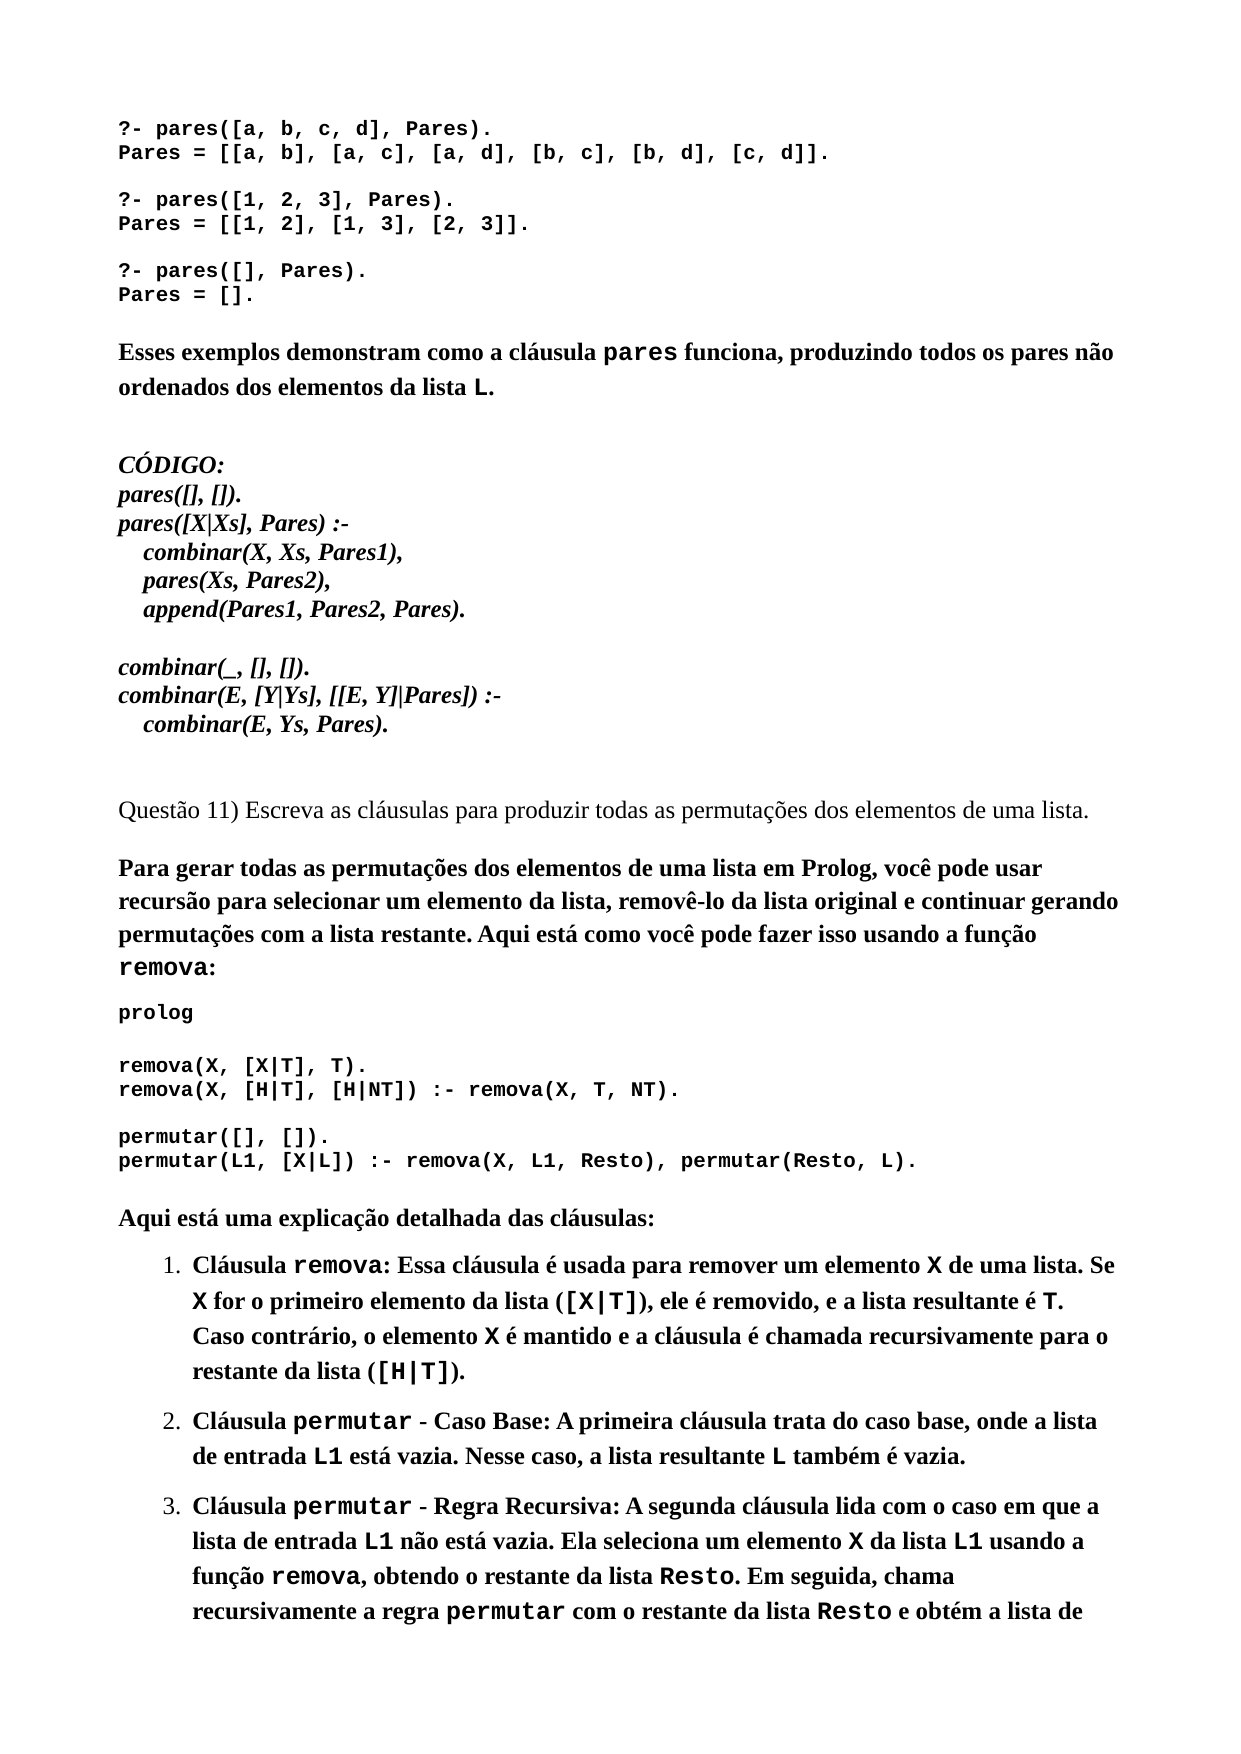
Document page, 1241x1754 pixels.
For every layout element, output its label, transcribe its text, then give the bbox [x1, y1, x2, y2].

text Pares = [[1, 2], [1, 3], [2, 3]]. [118, 213, 1122, 236]
text pares([], []). [118, 479, 1122, 508]
text Esses exemplos demonstram como a cláusula pares funciona, produzindo todos os pares não ordenados dos elementos da lista L. [118, 337, 1122, 403]
list Cláusula permutar - Caso Base: A primeira cláusula trata do caso base, onde a lista de entrada L1 está vazia. Nesse caso, a lista resultante L também é vazia. [162, 1406, 1122, 1472]
text ?- pares([1, 2, 3], Pares). [118, 189, 1122, 213]
text append(Pares1, Pares2, Pares). [118, 594, 1122, 623]
text remova(X, [X|T], T). [118, 1055, 1122, 1079]
text pares([X|Xs], Pares) :- [118, 508, 1122, 537]
text permutar(L1, [X|L]) :- remova(X, L1, Resto), permutar(Resto, L). [118, 1150, 1122, 1173]
list Cláusula permutar - Regra Recursiva: A segunda cláusula lida com o caso em que a lista de entrada L1 não está vazia. Ela seleciona um elemento X da lista L1 usando a função remova, obtendo o restante da lista Resto. Em seguida, chama recursivamente a regra permutar com o restante da lista Resto e obtém a lista de [162, 1491, 1122, 1627]
list Cláusula remova: Essa cláusula é usada para remover um elemento X de uma lista. Se X for o primeiro elemento da lista ([X|T]), ele é removido, e a lista resultante é T. Caso contrário, o elemento X é mantido e a cláusula é chamada recursivamente para o restante da lista ([H|T]). [162, 1251, 1122, 1387]
text combinar(E, [Y|Ys], [[E, Y]|Pares]) :- [118, 681, 1122, 709]
text Para gerar todas as permutações dos elementos de uma lista em Prolog, você pode usar recursão para selecionar um elemento da lista, removê-lo da lista original e continuar gerando permutações com a lista restante. Aqui está como você pode fazer isso usando a função remova: [118, 853, 1122, 983]
text remova(X, [H|T], [H|NT]) :- remova(X, T, NT). [118, 1079, 1122, 1103]
text CÓDIGO: [118, 451, 1122, 479]
text Pares = [[a, b], [a, c], [a, d], [b, c], [b, d], [c, d]]. [118, 142, 1122, 165]
text prolog [118, 1002, 1122, 1026]
text pares(Xs, Pares2), [118, 566, 1122, 594]
text Questão 11) Escreva as cláusulas para produzir todas as permutações dos elementos de uma lista. [118, 796, 1122, 824]
text Aqui está uma explicação detalhada das cláusulas: [118, 1203, 1122, 1232]
text ?- pares([a, b, c, d], Pares). [118, 118, 1122, 142]
text ?- pares([], Pares). [118, 260, 1122, 284]
text combinar(E, Ys, Pares). [118, 709, 1122, 738]
text permutar([], []). [118, 1126, 1122, 1150]
text combinar(X, Xs, Pares1), [118, 537, 1122, 566]
text Pares = []. [118, 284, 1122, 307]
text combinar(_, [], []). [118, 652, 1122, 681]
